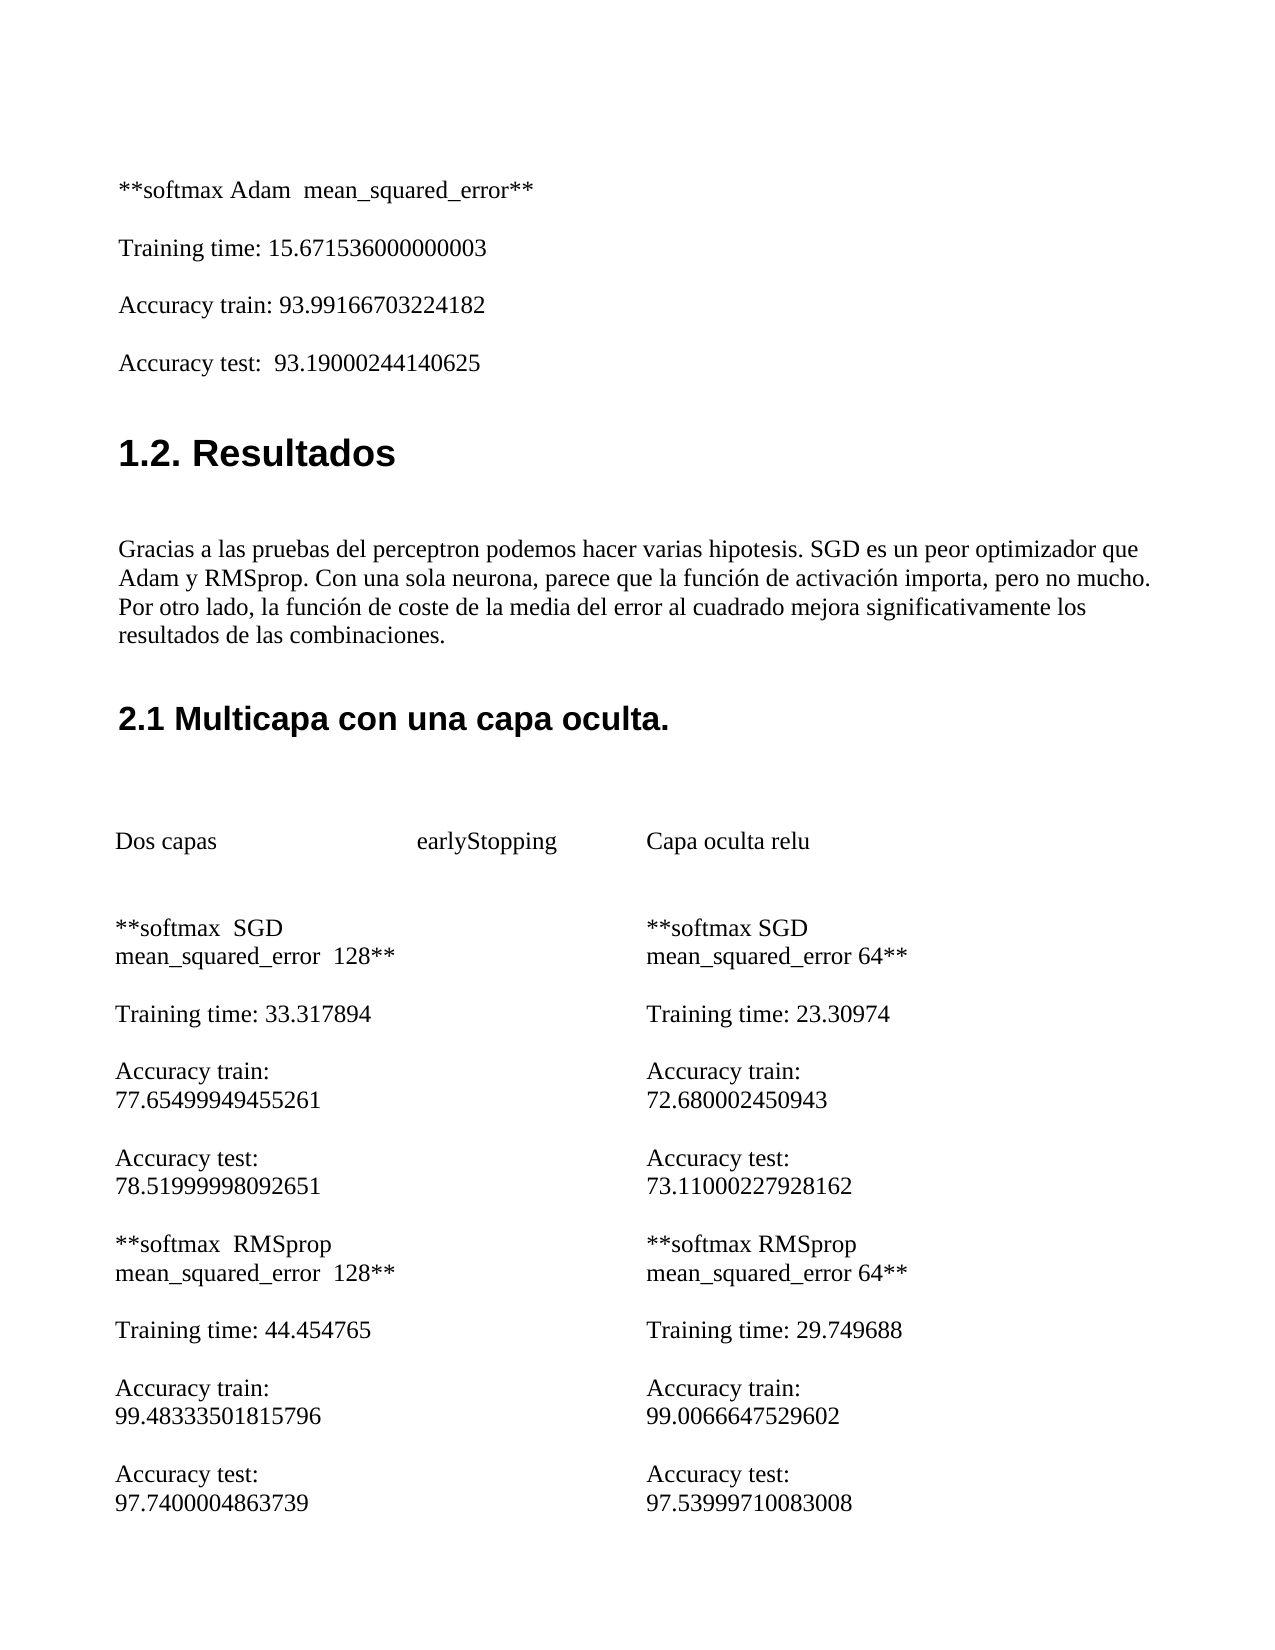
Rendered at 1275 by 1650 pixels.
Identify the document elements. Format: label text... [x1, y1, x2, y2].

table_cell [112, 1200, 413, 1229]
table_header Dos capas [112, 826, 413, 855]
table_header Capa oculta relu [643, 826, 934, 855]
table_cell [643, 1028, 934, 1056]
table_cell [112, 1114, 413, 1143]
table_cell [414, 999, 643, 1028]
table_cell [643, 1200, 934, 1229]
table_cell [643, 884, 934, 913]
subtitle 1.2. Resultados [118, 431, 1157, 474]
table_cell [414, 1430, 643, 1459]
table_cell Training time: 23.30974 [643, 999, 934, 1028]
table_cell [643, 1286, 934, 1315]
table_cell **softmax SGD mean_squared_error 64** [643, 913, 934, 970]
table_cell [414, 1028, 643, 1056]
table_cell [643, 1344, 934, 1373]
table_cell Training time: 44.454765 [112, 1315, 413, 1344]
table_cell [414, 1143, 643, 1200]
table_cell [414, 1229, 643, 1286]
table_cell Accuracy train: 72.680002450943 [643, 1056, 934, 1114]
subtitle 2.1 Multicapa con una capa oculta. [118, 699, 1157, 738]
table_cell Accuracy test: 73.11000227928162 [643, 1143, 934, 1200]
table_cell **softmax RMSprop mean_squared_error 128** [112, 1229, 413, 1286]
table_cell [112, 884, 413, 913]
table_cell **softmax SGD mean_squared_error 128** [112, 913, 413, 970]
table_cell [414, 1344, 643, 1373]
table_cell [112, 1028, 413, 1056]
table_cell [414, 1315, 643, 1344]
table_cell [112, 1430, 413, 1459]
table_cell Training time: 33.317894 [112, 999, 413, 1028]
table_cell [643, 1114, 934, 1143]
table_cell [414, 913, 643, 970]
table_header earlyStopping [414, 826, 643, 855]
table_cell [643, 855, 934, 884]
table_cell [112, 1344, 413, 1373]
table_cell **softmax RMSprop mean_squared_error 64** [643, 1229, 934, 1286]
table_cell [414, 855, 643, 884]
table_cell [414, 1459, 643, 1516]
table_cell [112, 1286, 413, 1315]
table_cell [414, 1114, 643, 1143]
table_cell Accuracy train: 99.0066647529602 [643, 1373, 934, 1430]
table_cell [414, 970, 643, 999]
table_cell [414, 1056, 643, 1114]
text **softmax Adam mean_squared_error** [118, 176, 1157, 204]
table_cell Accuracy test: 97.7400004863739 [112, 1459, 413, 1516]
table_cell [643, 970, 934, 999]
text Accuracy train: 93.99166703224182 [118, 291, 1157, 319]
table_cell [112, 970, 413, 999]
text Gracias a las pruebas del perceptron podemos hacer varias hipotesis. SGD es un peor optimizador que Adam y RMSprop. Con una sola neurona, parece que la función de activación importa, pero no mucho. Por otro lado, la función de coste de la media del error al cuadrado mejora significativamente los resultados de las combinaciones. [118, 534, 1157, 649]
table_cell Training time: 29.749688 [643, 1315, 934, 1344]
table_cell [414, 1200, 643, 1229]
table_cell [414, 884, 643, 913]
table_cell Accuracy train: 99.48333501815796 [112, 1373, 413, 1430]
table_cell [414, 1373, 643, 1430]
table_cell [643, 1430, 934, 1459]
table_cell Accuracy test: 78.51999998092651 [112, 1143, 413, 1200]
table_cell Accuracy test: 97.53999710083008 [643, 1459, 934, 1516]
table_cell [414, 1286, 643, 1315]
text Accuracy test: 93.19000244140625 [118, 348, 1157, 377]
table_cell [112, 855, 413, 884]
text Training time: 15.671536000000003 [118, 233, 1157, 262]
table_cell Accuracy train: 77.65499949455261 [112, 1056, 413, 1114]
